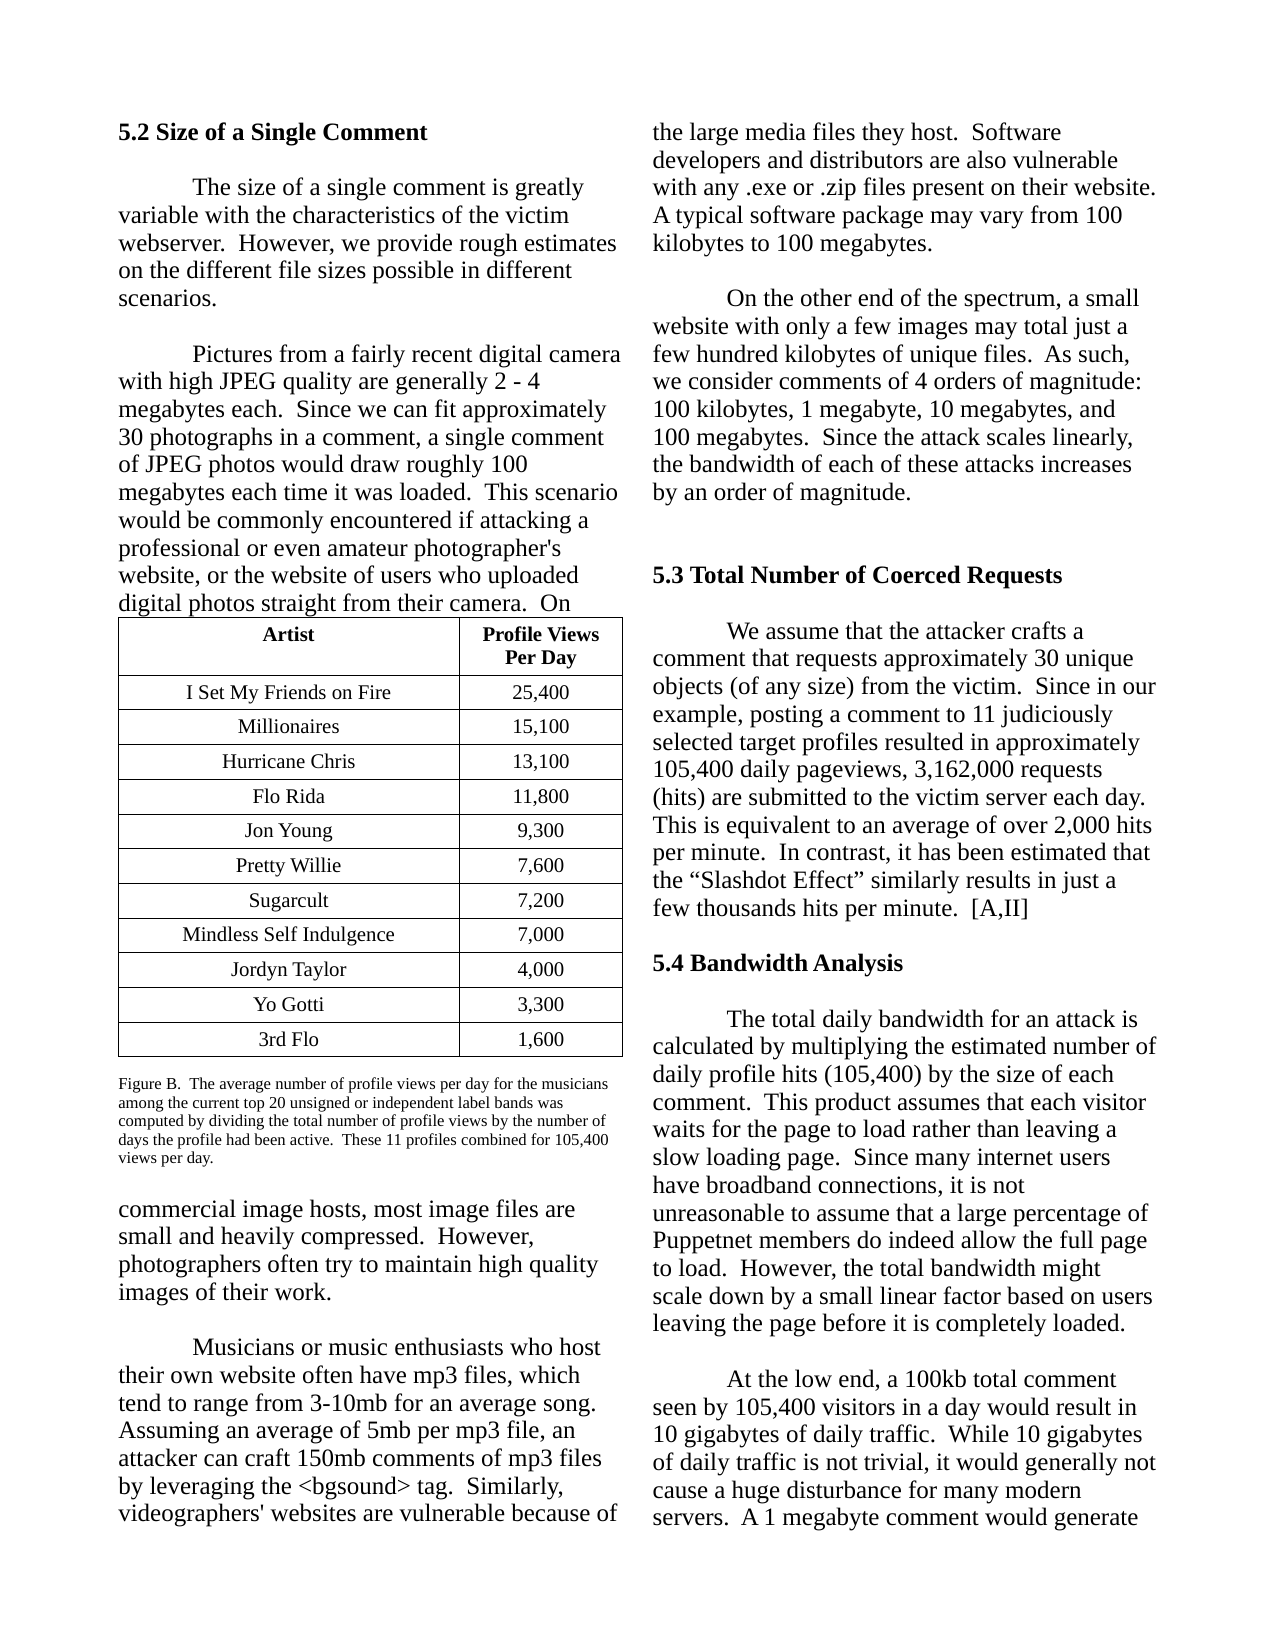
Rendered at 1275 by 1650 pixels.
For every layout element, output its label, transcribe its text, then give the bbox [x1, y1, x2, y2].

text Figure B. The average number of profile views per day for the musicians among the current top 20 unsigned or independent label bands was computed by dividing the total number of profile views by the number of days the profile had been active. These 11 profiles combined for 105,400 views per day. [118, 1075, 622, 1167]
text Pictures from a fairly recent digital camera with high JPEG quality are generally 2 - 4 megabytes each. Since we can fit approximately 30 photographs in a comment, a single comment of JPEG photos would draw roughly 100 megabytes each time it was loaded. This scenario would be commonly encountered if attacking a professional or even amateur photographer's website, or the website of users who uploaded digital photos straight from their camera. On [118, 340, 622, 617]
text The size of a single comment is greatly variable with the characteristics of the victim webserver. However, we provide rough estimates on the different file sizes possible in different scenarios. [118, 173, 622, 312]
table_cell 11,800 [460, 780, 622, 813]
table_cell Hurricane Chris [119, 745, 459, 779]
table_cell 9,300 [460, 815, 622, 848]
table_cell Yo Gotti [119, 988, 459, 1022]
text 5.2 Size of a Single Comment [118, 118, 622, 146]
text The total daily bandwidth for an attack is calculated by multiplying the estimated number of daily profile hits (105,400) by the size of each comment. This product assumes that each visitor waits for the page to load rather than leaving a slow loading page. Since many internet users have broadband connections, it is not unreasonable to assume that a large percentage of Puppetnet members do indeed allow the full page to load. However, the total bandwidth might scale down by a small linear factor based on users leaving the page before it is completely loaded. [652, 1005, 1157, 1337]
table_header Profile Views Per Day [460, 618, 622, 675]
table_cell Flo Rida [119, 780, 459, 813]
table_cell 4,000 [460, 953, 622, 987]
text At the low end, a 100kb total comment seen by 105,400 visitors in a day would result in 10 gigabytes of daily traffic. While 10 gigabytes of daily traffic is not trivial, it would generally not cause a huge disturbance for many modern servers. A 1 megabyte comment would generate [652, 1365, 1157, 1531]
text 5.3 Total Number of Coerced Requests [652, 561, 1157, 589]
table_cell 13,100 [460, 745, 622, 779]
table_cell 3,300 [460, 988, 622, 1022]
table_cell Jon Young [119, 815, 459, 848]
table_cell Pretty Willie [119, 849, 459, 883]
table_header Artist [119, 618, 459, 675]
text commercial image hosts, most image files are small and heavily compressed. However, photographers often try to maintain high quality images of their work. [118, 1195, 622, 1306]
table_cell Millionaires [119, 710, 459, 744]
table_cell Jordyn Taylor [119, 953, 459, 987]
table_cell Sugarcult [119, 884, 459, 917]
text 5.4 Bandwidth Analysis [652, 949, 1157, 977]
text the large media files they host. Software developers and distributors are also vulnerable with any .exe or .zip files present on their website. A typical software package may vary from 100 kilobytes to 100 megabytes. [652, 118, 1157, 257]
table_cell 7,000 [460, 919, 622, 952]
table_cell 1,600 [460, 1023, 622, 1056]
table_cell 25,400 [460, 676, 622, 709]
text We assume that the attacker crafts a comment that requests approximately 30 unique objects (of any size) from the victim. Since in our example, posting a comment to 11 judiciously selected target profiles resulted in approximately 105,400 daily pageviews, 3,162,000 requests (hits) are submitted to the victim server each day. This is equivalent to an average of over 2,000 hits per minute. In contrast, it has been estimated that the “Slashdot Effect” similarly results in just a few thousands hits per minute. [A,II] [652, 617, 1157, 922]
table_cell 3rd Flo [119, 1023, 459, 1056]
table_cell 7,200 [460, 884, 622, 917]
table_cell I Set My Friends on Fire [119, 676, 459, 709]
table_cell 15,100 [460, 710, 622, 744]
text On the other end of the spectrum, a small website with only a few images may total just a few hundred kilobytes of unique files. As such, we consider comments of 4 orders of magnitude: 100 kilobytes, 1 megabyte, 10 megabytes, and 100 megabytes. Since the attack scales linearly, the bandwidth of each of these attacks increases by an order of magnitude. [652, 284, 1157, 506]
table_cell Mindless Self Indulgence [119, 919, 459, 952]
table_cell 7,600 [460, 849, 622, 883]
text Musicians or music enthusiasts who host their own website often have mp3 files, which tend to range from 3-10mb for an average song. Assuming an average of 5mb per mp3 file, an attacker can craft 150mb comments of mp3 files by leveraging the <bgsound> tag. Similarly, videographers' websites are vulnerable because of [118, 1333, 622, 1527]
